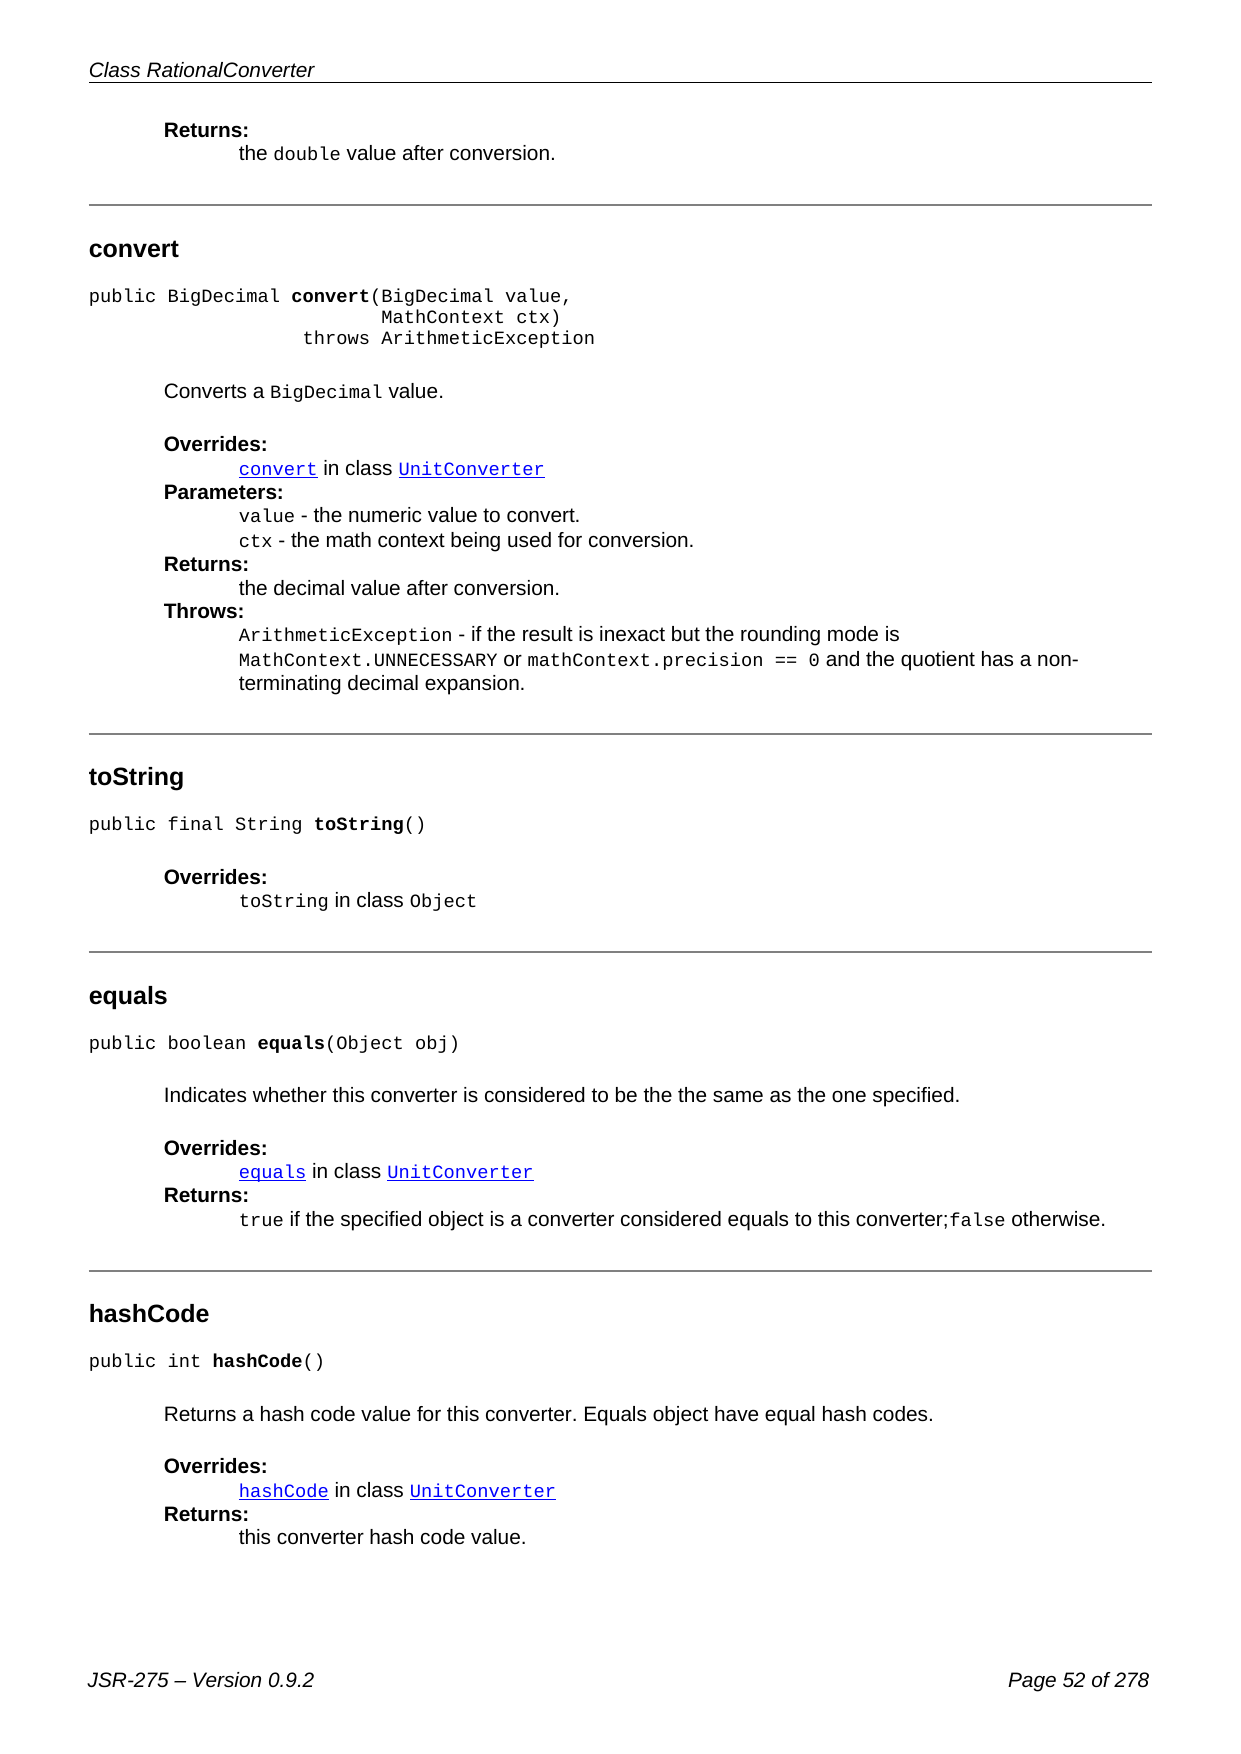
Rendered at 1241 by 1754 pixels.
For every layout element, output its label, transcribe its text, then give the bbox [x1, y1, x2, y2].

text Returns: [163, 1184, 1152, 1207]
subtitle hashCode [88, 1300, 1152, 1328]
text Overrides: [163, 1455, 1152, 1478]
subtitle toString [88, 763, 1152, 791]
text Overrides: [163, 866, 1152, 889]
subtitle convert [88, 234, 1152, 262]
text Throws: [163, 599, 1152, 623]
text Parameters: [163, 481, 1152, 504]
subtitle equals [88, 981, 1152, 1009]
text Returns a hash code value for this converter. Equals object have equal hash codes. [163, 1402, 1152, 1426]
text value - the numeric value to convert. [238, 504, 1152, 528]
text this converter hash code value. [238, 1526, 1152, 1549]
text Indicates whether this converter is considered to be the the same as the one specified. [163, 1084, 1152, 1107]
text Converts a BigDecimal value. [163, 379, 1152, 404]
text public boolean equals(Object obj) [88, 1033, 1152, 1055]
text public BigDecimal convert(BigDecimal value, MathContext ctx) throws ArithmeticException [88, 286, 1152, 350]
text Returns: [163, 118, 1152, 142]
text Returns: [163, 1503, 1152, 1526]
text toString in class Object [238, 889, 1152, 913]
text convert in class UnitConverter [238, 456, 1152, 481]
text ArithmeticException - if the result is inexact but the rounding mode is MathContext.UNNECESSARY or mathContext.precision == 0 and the quotient has a non-terminating decimal expansion. [238, 623, 1152, 695]
text Overrides: [163, 1136, 1152, 1159]
text public int hashCode() [88, 1352, 1152, 1373]
text the double value after conversion. [238, 142, 1152, 166]
text public final String toString() [88, 815, 1152, 836]
text the decimal value after conversion. [238, 576, 1152, 599]
text ctx - the math context being used for conversion. [238, 528, 1152, 553]
text Overrides: [163, 433, 1152, 456]
text true if the specified object is a converter considered equals to this converter;false otherwise. [238, 1207, 1152, 1232]
text Returns: [163, 553, 1152, 576]
text hashCode in class UnitConverter [238, 1478, 1152, 1503]
text equals in class UnitConverter [238, 1159, 1152, 1184]
